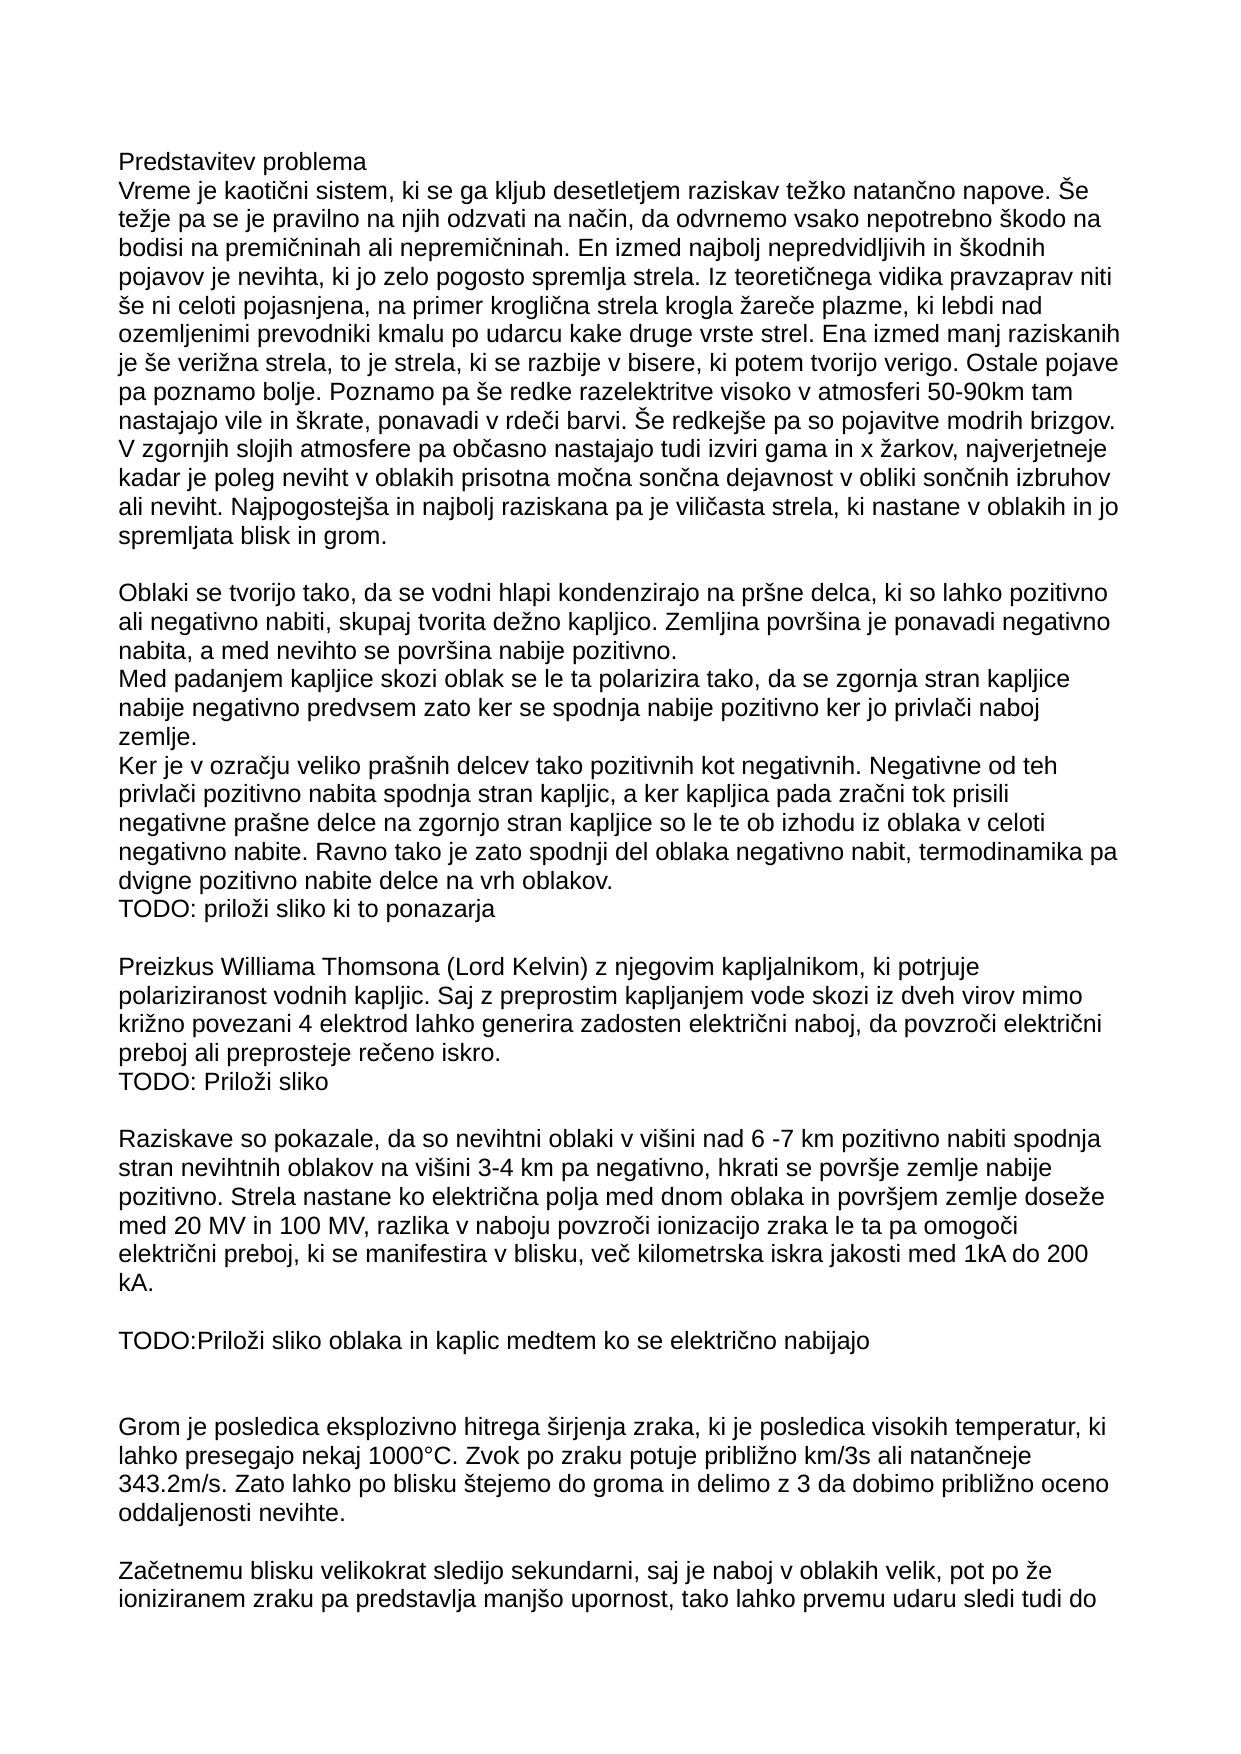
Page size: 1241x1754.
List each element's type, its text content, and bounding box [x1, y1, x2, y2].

text TODO:Priloži sliko oblaka in kaplic medtem ko se električno nabijajo [118, 1326, 1122, 1354]
text Predstavitev problema [118, 147, 1122, 176]
text Začetnemu blisku velikokrat sledijo sekundarni, saj je naboj v oblakih velik, pot po že ioniziranem zraku pa predstavlja manjšo upornost, tako lahko prvemu udaru sledi tudi do [118, 1556, 1122, 1613]
text TODO: Priloži sliko [118, 1067, 1122, 1096]
text Ker je v ozračju veliko prašnih delcev tako pozitivnih kot negativnih. Negativne od teh privlači pozitivno nabita spodnja stran kapljic, a ker kapljica pada zračni tok prisili negativne prašne delce na zgornjo stran kapljice so le te ob izhodu iz oblaka v celoti negativno nabite. Ravno tako je zato spodnji del oblaka negativno nabit, termodinamika pa dvigne pozitivno nabite delce na vrh oblakov. [118, 751, 1122, 894]
text Vreme je kaotični sistem, ki se ga kljub desetletjem raziskav težko natančno napove. Še težje pa se je pravilno na njih odzvati na način, da odvrnemo vsako nepotrebno škodo na bodisi na premičninah ali nepremičninah. En izmed najbolj nepredvidljivih in škodnih pojavov je nevihta, ki jo zelo pogosto spremlja strela. Iz teoretičnega vidika pravzaprav niti še ni celoti pojasnjena, na primer kroglična strela krogla žareče plazme, ki lebdi nad ozemljenimi prevodniki kmalu po udarcu kake druge vrste strel. Ena izmed manj raziskanih je še verižna strela, to je strela, ki se razbije v bisere, ki potem tvorijo verigo. Ostale pojave pa poznamo bolje. Poznamo pa še redke razelektritve visoko v atmosferi 50-90km tam nastajajo vile in škrate, ponavadi v rdeči barvi. Še redkejše pa so pojavitve modrih brizgov. V zgornjih slojih atmosfere pa občasno nastajajo tudi izviri gama in x žarkov, najverjetneje kadar je poleg neviht v oblakih prisotna močna sončna dejavnost v obliki sončnih izbruhov ali neviht. Najpogostejša in najbolj raziskana pa je viličasta strela, ki nastane v oblakih in jo spremljata blisk in grom. [118, 176, 1122, 549]
text Preizkus Williama Thomsona (Lord Kelvin) z njegovim kapljalnikom, ki potrjuje polariziranost vodnih kapljic. Saj z preprostim kapljanjem vode skozi iz dveh virov mimo križno povezani 4 elektrod lahko generira zadosten električni naboj, da povzroči električni preboj ali preprosteje rečeno iskro. [118, 952, 1122, 1067]
text TODO: priloži sliko ki to ponazarja [118, 894, 1122, 923]
text Raziskave so pokazale, da so nevihtni oblaki v višini nad 6 -7 km pozitivno nabiti spodnja stran nevihtnih oblakov na višini 3-4 km pa negativno, hkrati se površje zemlje nabije pozitivno. Strela nastane ko električna polja med dnom oblaka in površjem zemlje doseže med 20 MV in 100 MV, razlika v naboju povzroči ionizacijo zraka le ta pa omogoči električni preboj, ki se manifestira v blisku, več kilometrska iskra jakosti med 1kA do 200 kA. [118, 1124, 1122, 1297]
text Med padanjem kapljice skozi oblak se le ta polarizira tako, da se zgornja stran kapljice nabije negativno predvsem zato ker se spodnja nabije pozitivno ker jo privlači naboj zemlje. [118, 664, 1122, 751]
text Grom je posledica eksplozivno hitrega širjenja zraka, ki je posledica visokih temperatur, ki lahko presegajo nekaj 1000°C. Zvok po zraku potuje približno km/3s ali natančneje 343.2m/s. Zato lahko po blisku štejemo do groma in delimo z 3 da dobimo približno oceno oddaljenosti nevihte. [118, 1412, 1122, 1527]
text Oblaki se tvorijo tako, da se vodni hlapi kondenzirajo na pršne delca, ki so lahko pozitivno ali negativno nabiti, skupaj tvorita dežno kapljico. Zemljina površina je ponavadi negativno nabita, a med nevihto se površina nabije pozitivno. [118, 578, 1122, 664]
